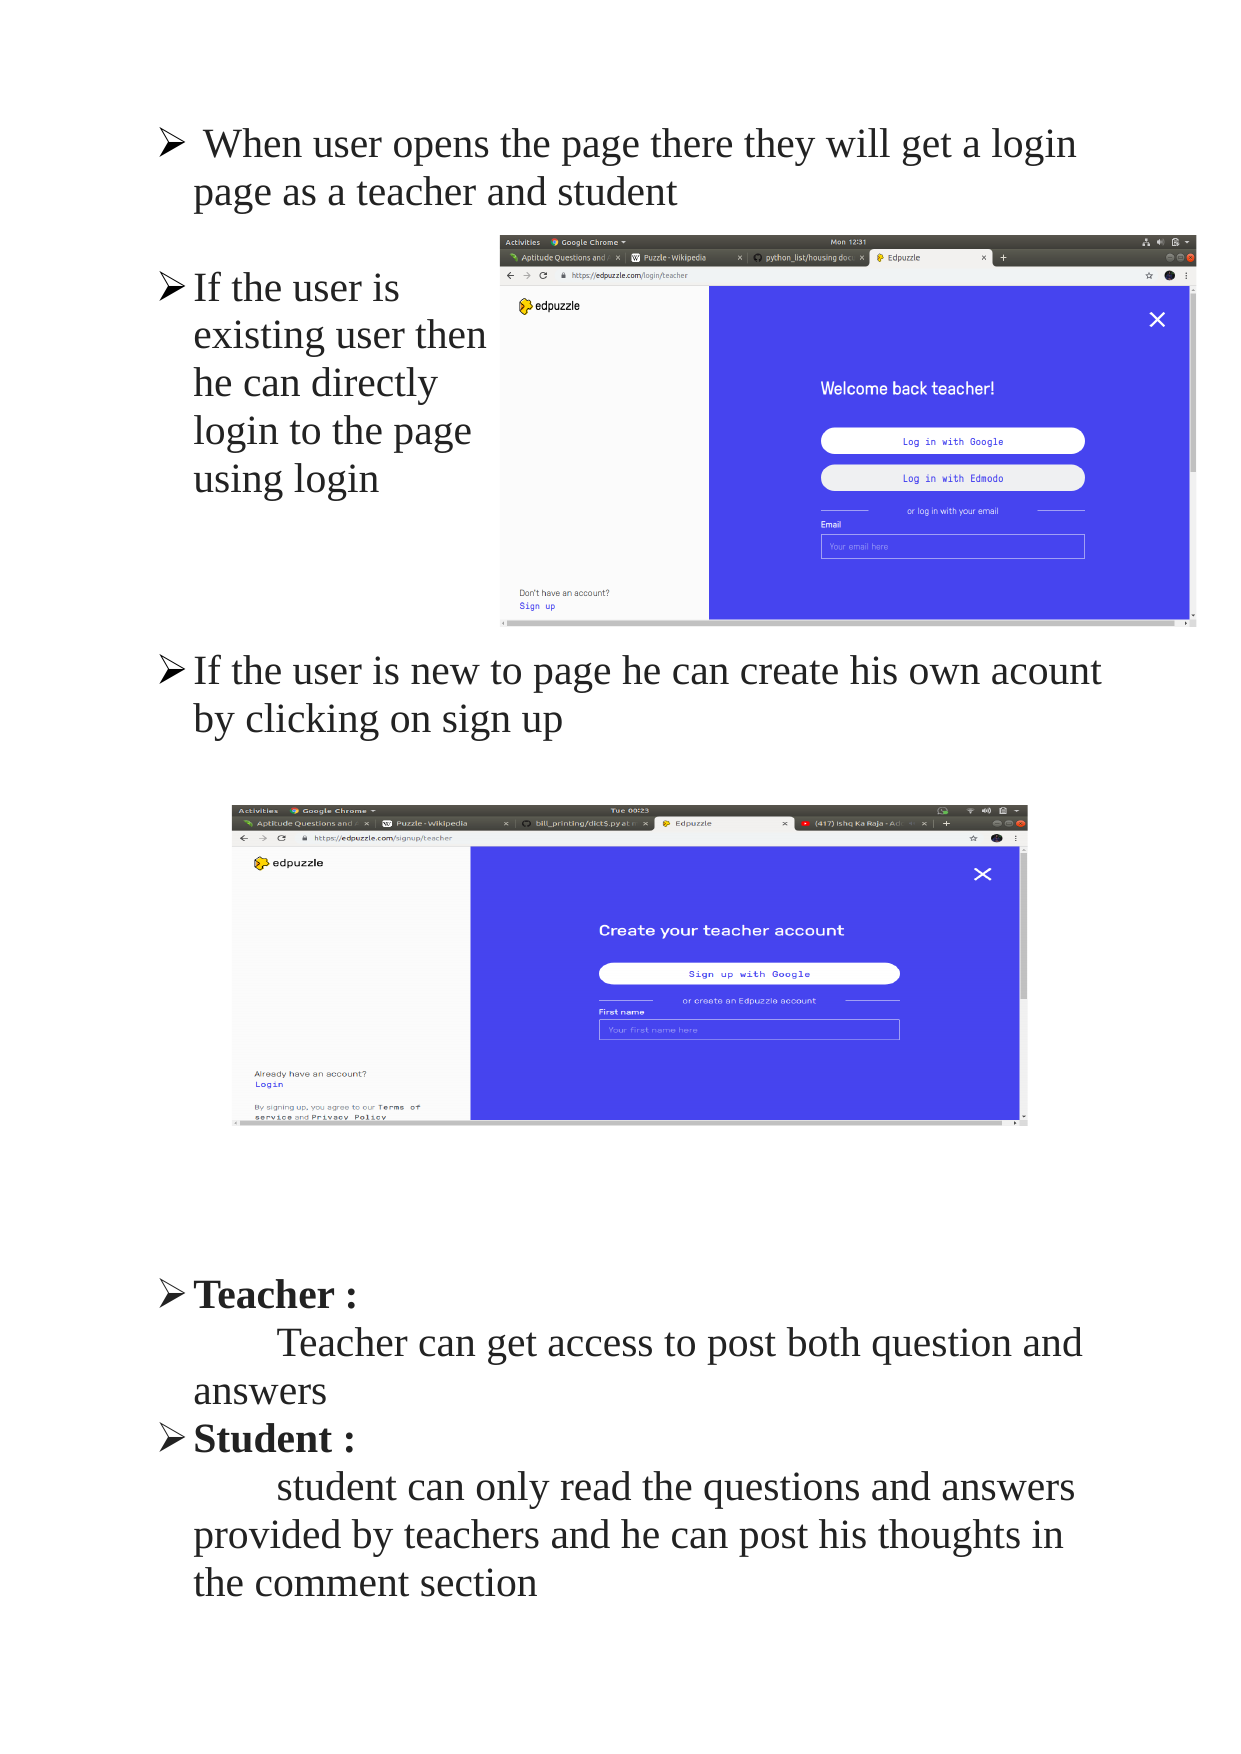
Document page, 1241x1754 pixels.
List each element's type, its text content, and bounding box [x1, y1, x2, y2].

list If the user is new to page he can create his own acount by clicking on sign up [156, 645, 1122, 741]
picture [499, 235, 1197, 627]
list student can only read the questions and answers provided by teachers and he can post his thoughts in the comment section [156, 1461, 1122, 1605]
list When user opens the page there they will get a login page as a teacher and student [156, 118, 1122, 214]
list Teacher : [156, 1269, 1122, 1317]
list Teacher can get access to post both question and answers [156, 1317, 1122, 1413]
picture [231, 805, 1028, 1126]
list Student : [156, 1413, 1122, 1461]
list If the user is existing user then he can directly login to the page using login [156, 262, 499, 502]
